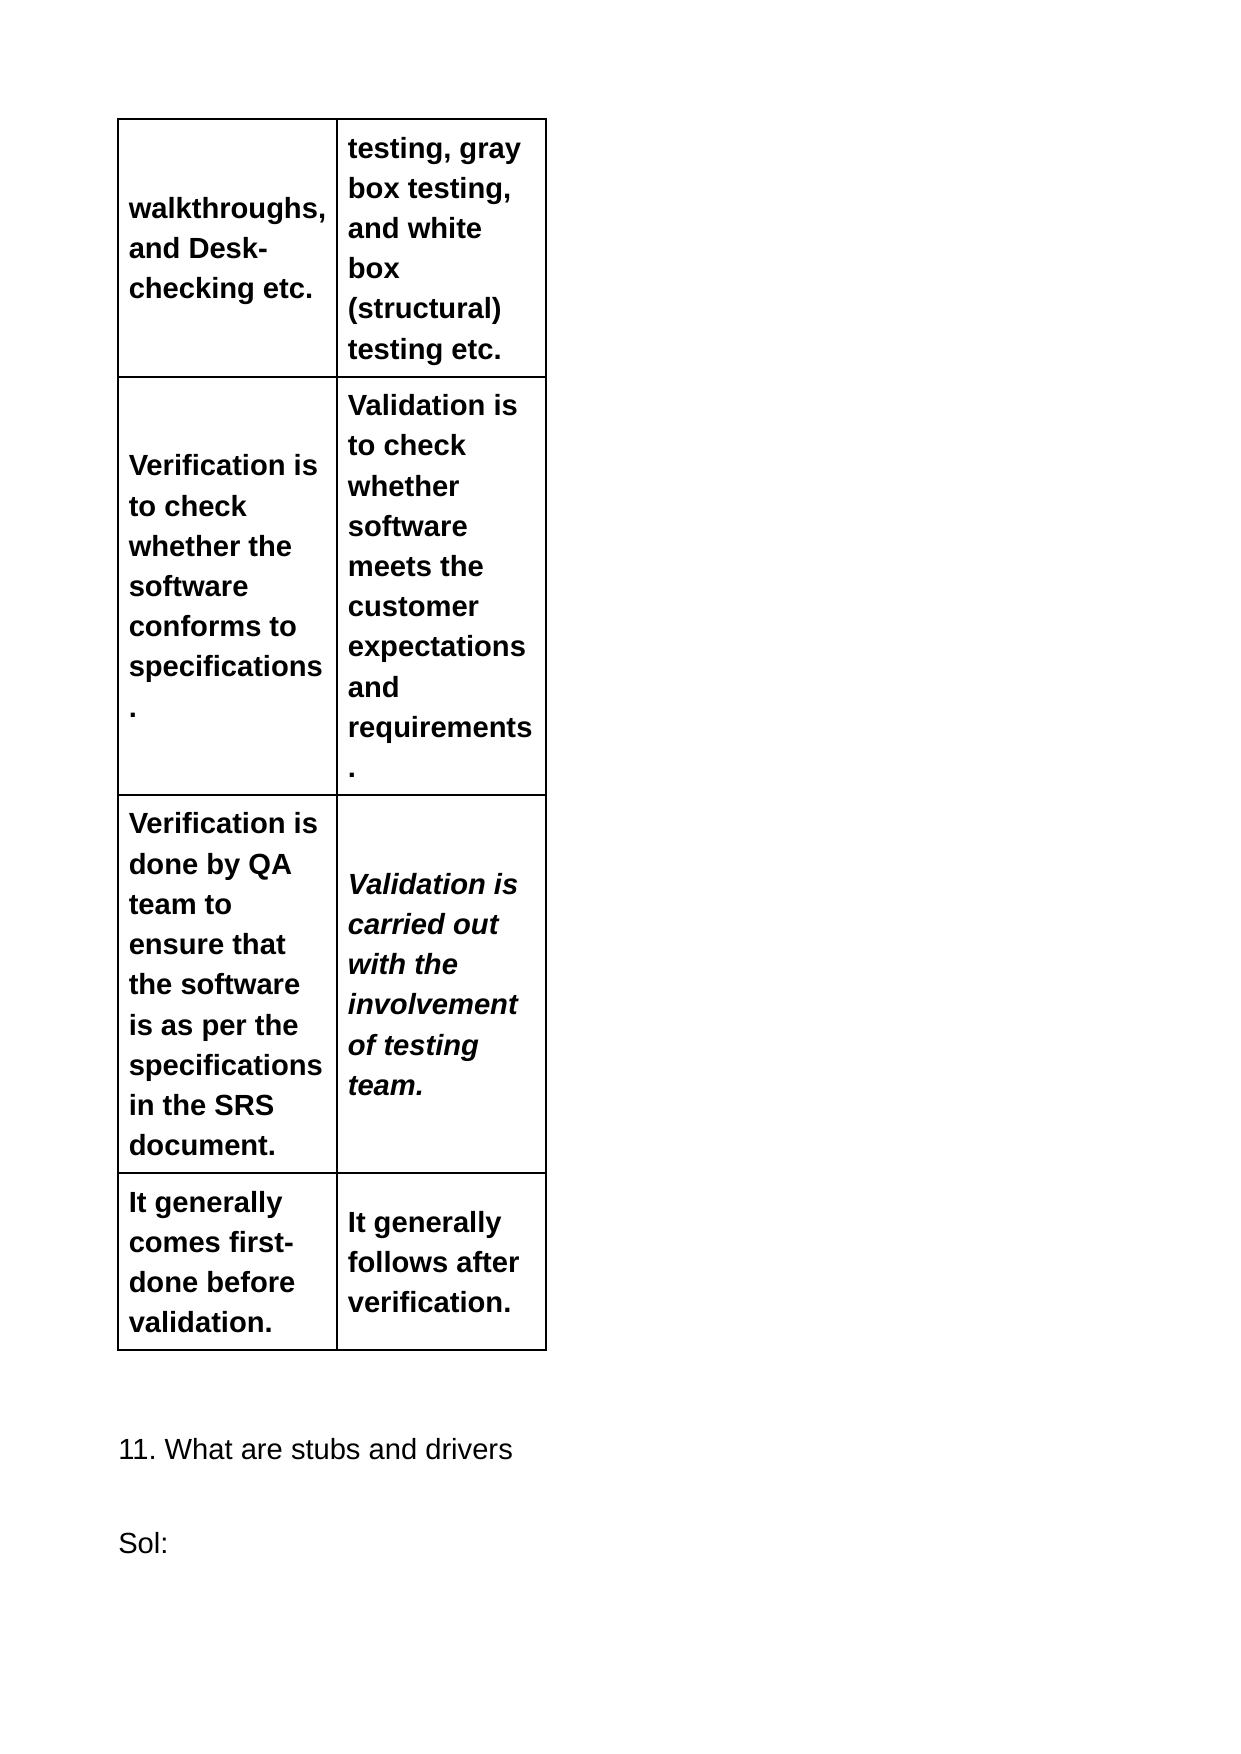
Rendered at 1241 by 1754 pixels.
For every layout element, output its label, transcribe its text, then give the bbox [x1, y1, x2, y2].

table_cell walkthroughs, and Desk-checking etc. [119, 120, 336, 376]
table_cell Validation is carried out with the involvement of testing team. [338, 796, 545, 1172]
table_cell Validation is to check whether software meets the customer expectations and requirements. [338, 378, 545, 794]
table_cell Verification is to check whether the software conforms to specifications. [119, 378, 336, 794]
table_cell Verification is done by QA team to ensure that the software is as per the specifications in the SRS document. [119, 796, 336, 1172]
table_cell testing, gray box testing, and white box (structural) testing etc. [338, 120, 545, 376]
table_cell It generally follows after verification. [338, 1174, 545, 1349]
text Sol: [118, 1526, 1199, 1559]
text 11. What are stubs and drivers [118, 1432, 1199, 1465]
table_cell It generally comes first-done before validation. [119, 1174, 336, 1349]
